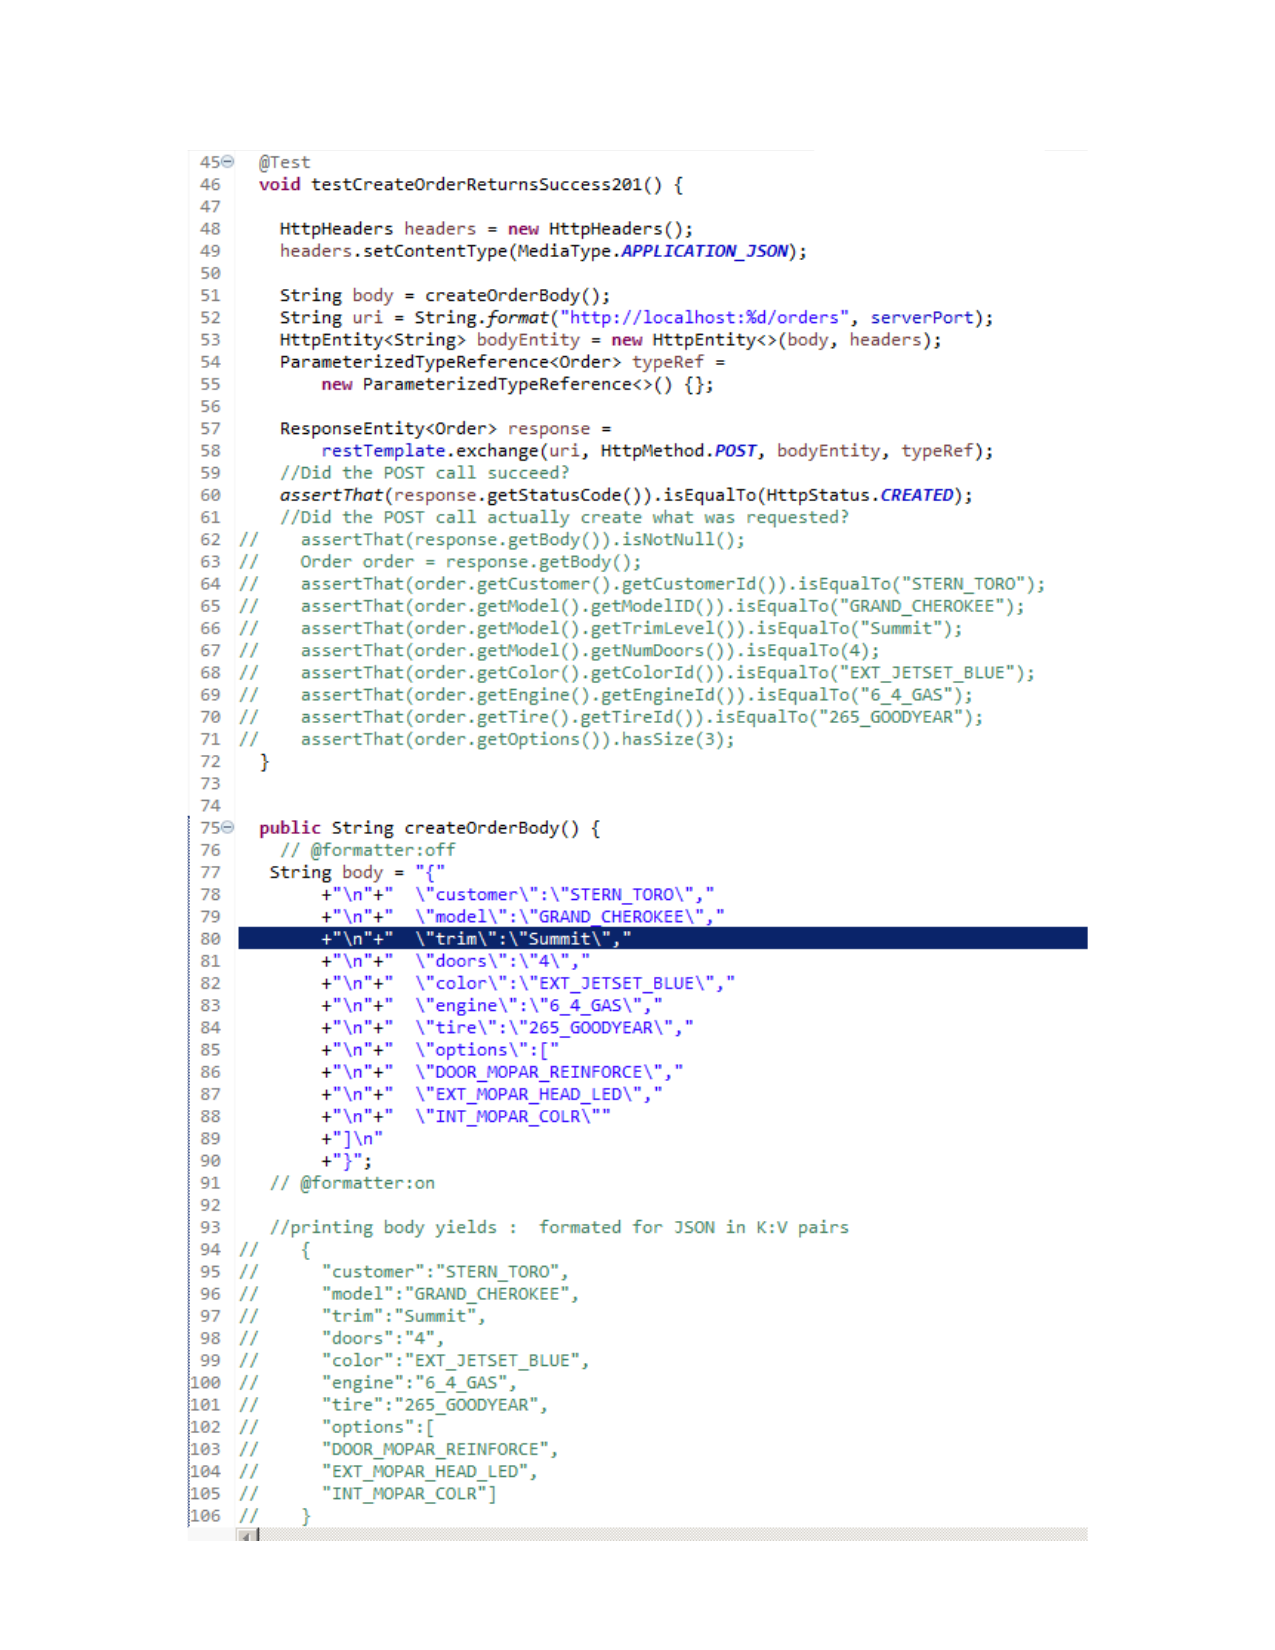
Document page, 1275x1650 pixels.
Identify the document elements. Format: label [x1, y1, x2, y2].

picture [187, 150, 1088, 1541]
